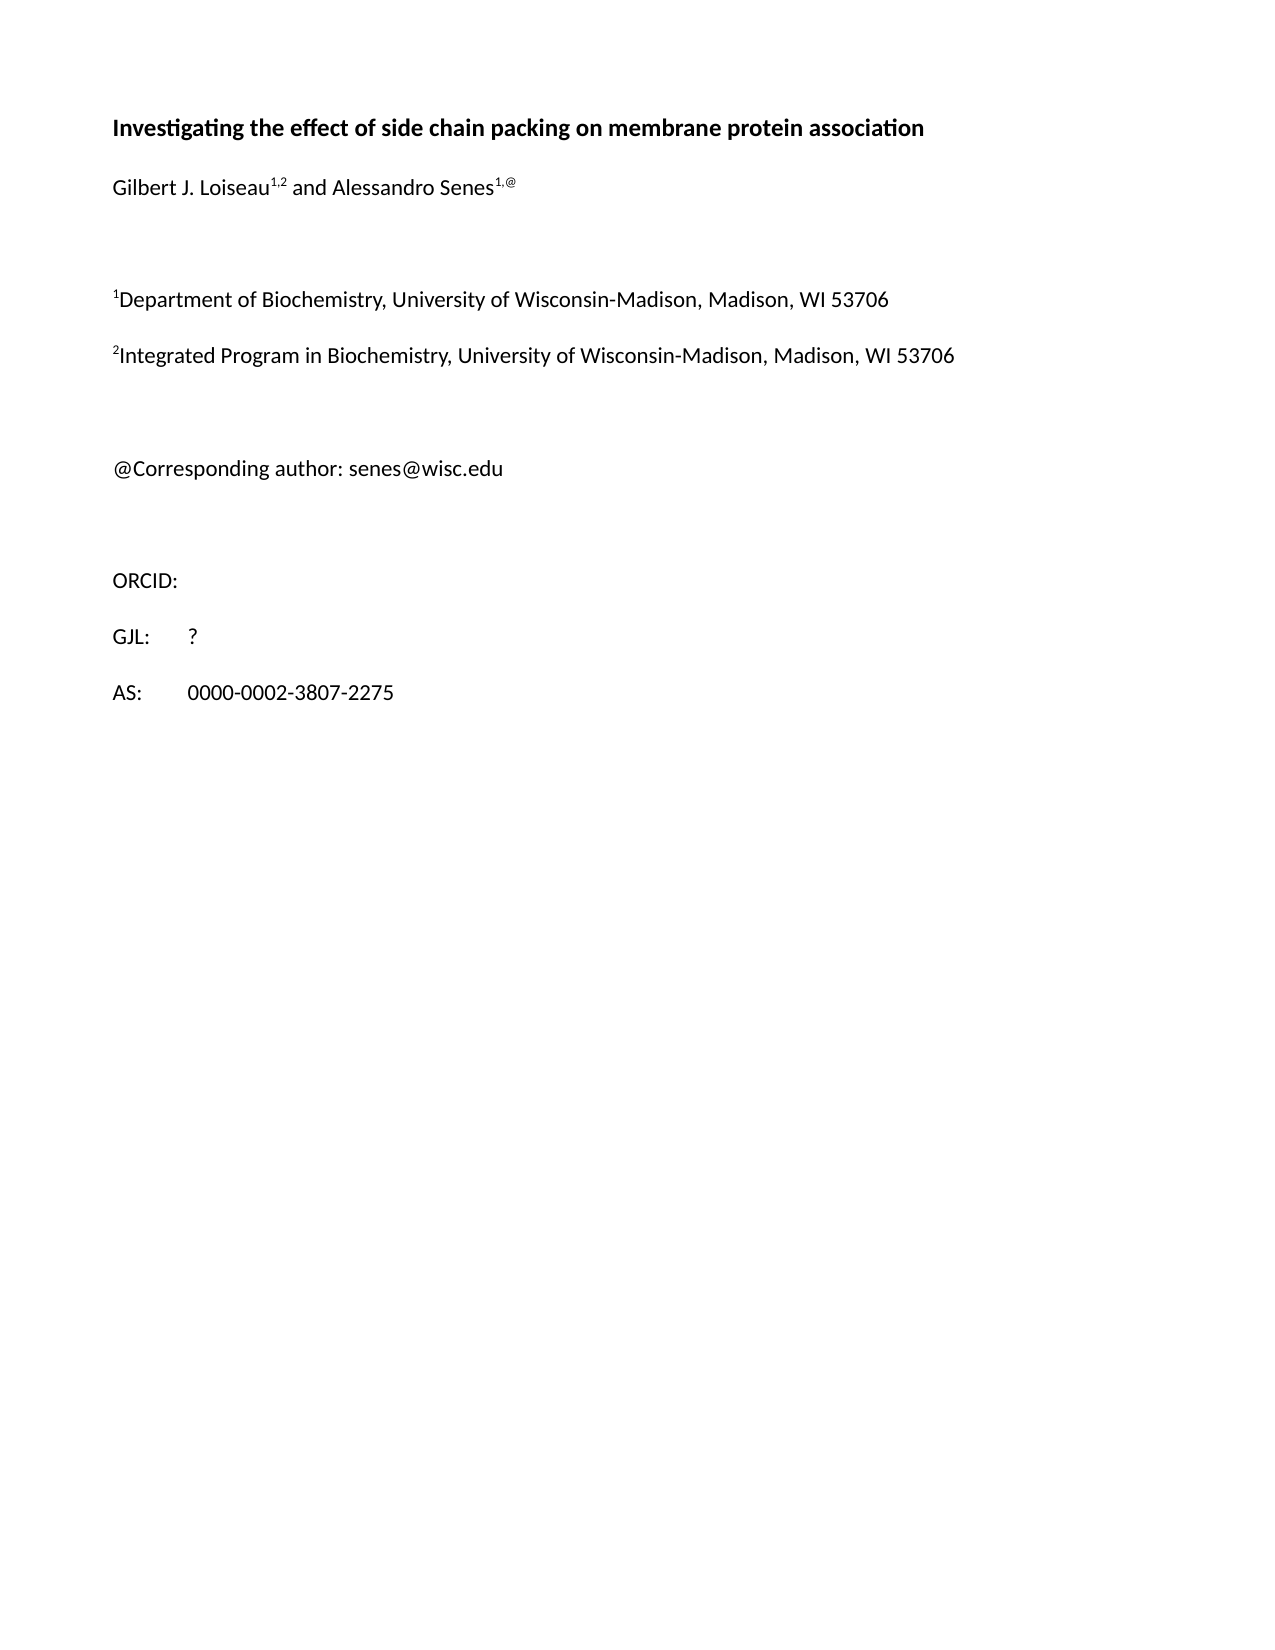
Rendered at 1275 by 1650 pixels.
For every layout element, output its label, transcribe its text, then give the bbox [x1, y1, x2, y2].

text @Corresponding author: senes@wisc.edu [112, 454, 1162, 482]
text ORCID: [112, 566, 1162, 594]
text GJL: ? [112, 622, 1162, 650]
text 2Integrated Program in Biochemistry, University of Wisconsin-Madison, Madison, WI 53706 [112, 342, 1162, 370]
text 1Department of Biochemistry, University of Wisconsin-Madison, Madison, WI 53706 [112, 286, 1162, 314]
text Gilbert J. Loiseau1,2 and Alessandro Senes1,@ [112, 173, 1162, 202]
text Investigating the effect of side chain packing on membrane protein association [112, 112, 1162, 143]
text AS: 0000-0002-3807-2275 [112, 678, 1162, 706]
